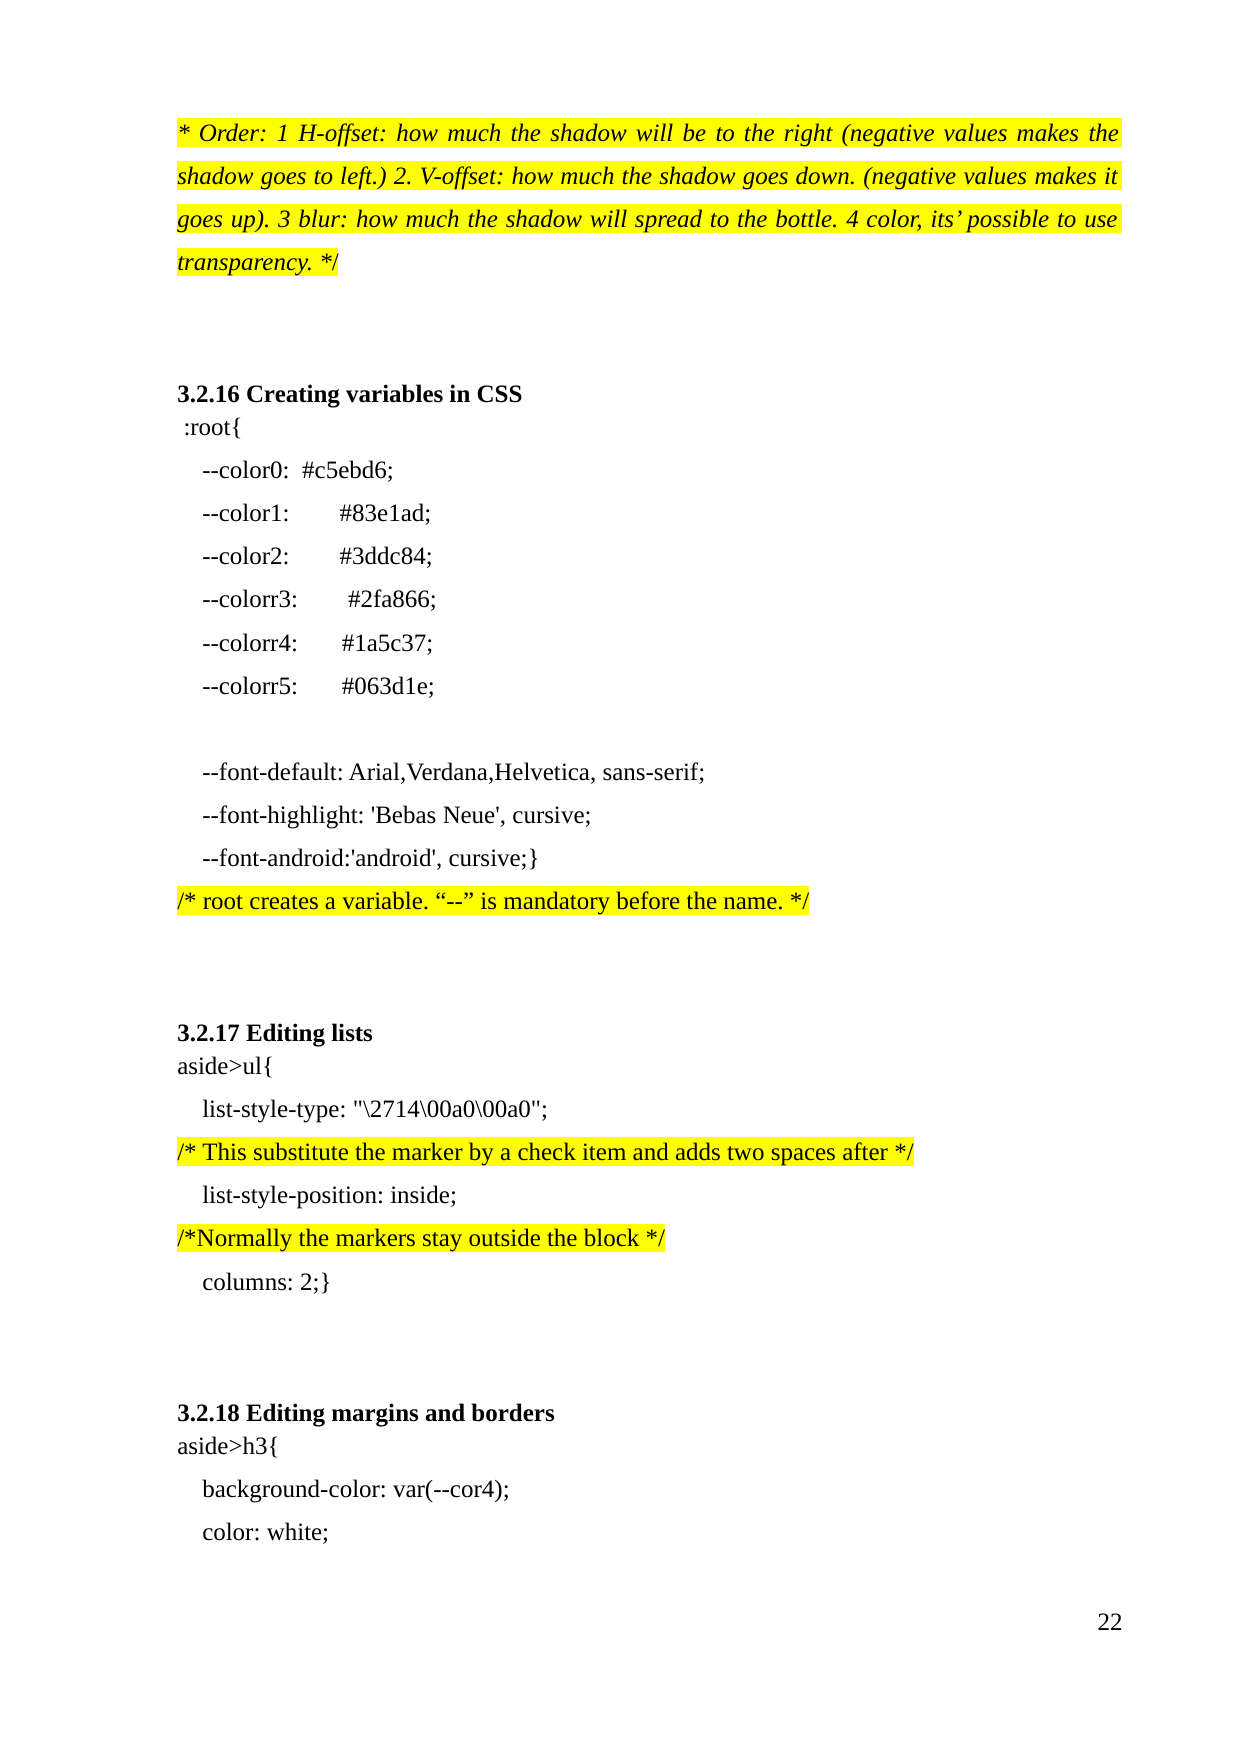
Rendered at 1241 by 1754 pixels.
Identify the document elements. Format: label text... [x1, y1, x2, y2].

text /* root creates a variable. “--” is mandatory before the name. */ [177, 886, 1122, 915]
subtitle Editing lists [177, 1018, 1122, 1047]
text --color1: #83e1ad; [177, 498, 1122, 527]
text --colorr4: #1a5c37; [177, 628, 1122, 656]
subtitle Creating variables in CSS [177, 379, 1122, 408]
text --font-android:'android', cursive;} [177, 843, 1122, 872]
text /*Normally the markers stay outside the block */ [177, 1223, 1122, 1252]
text --colorr5: #063d1e; [177, 671, 1122, 699]
text columns: 2;} [177, 1267, 1122, 1295]
text aside>h3{ [177, 1431, 1122, 1460]
text --font-highlight: 'Bebas Neue', cursive; [177, 800, 1122, 829]
text background-color: var(--cor4); [177, 1474, 1122, 1503]
subtitle Editing margins and borders [177, 1398, 1122, 1427]
text --font-default: Arial,Verdana,Helvetica, sans-serif; [177, 757, 1122, 786]
text --colorr3: #2fa866; [177, 584, 1122, 613]
text --color2: #3ddc84; [177, 541, 1122, 570]
text list-style-position: inside; [177, 1180, 1122, 1209]
text list-style-type: "\2714\00a0\00a0"; [177, 1094, 1122, 1123]
text /* This substitute the marker by a check item and adds two spaces after */ [177, 1137, 1122, 1166]
text color: white; [177, 1517, 1122, 1546]
text :root{ [177, 412, 1122, 441]
text aside>ul{ [177, 1051, 1122, 1080]
text --color0: #c5ebd6; [177, 455, 1122, 484]
text * Order: 1 H-offset: how much the shadow will be to the right (negative values makes the shadow goes to left.) 2. V-offset: how much the shadow goes down. (negative values makes it goes up). 3 blur: how much the shadow will spread to the bottle. 4 color, its’ possible to use transparency. */ [177, 118, 1122, 276]
